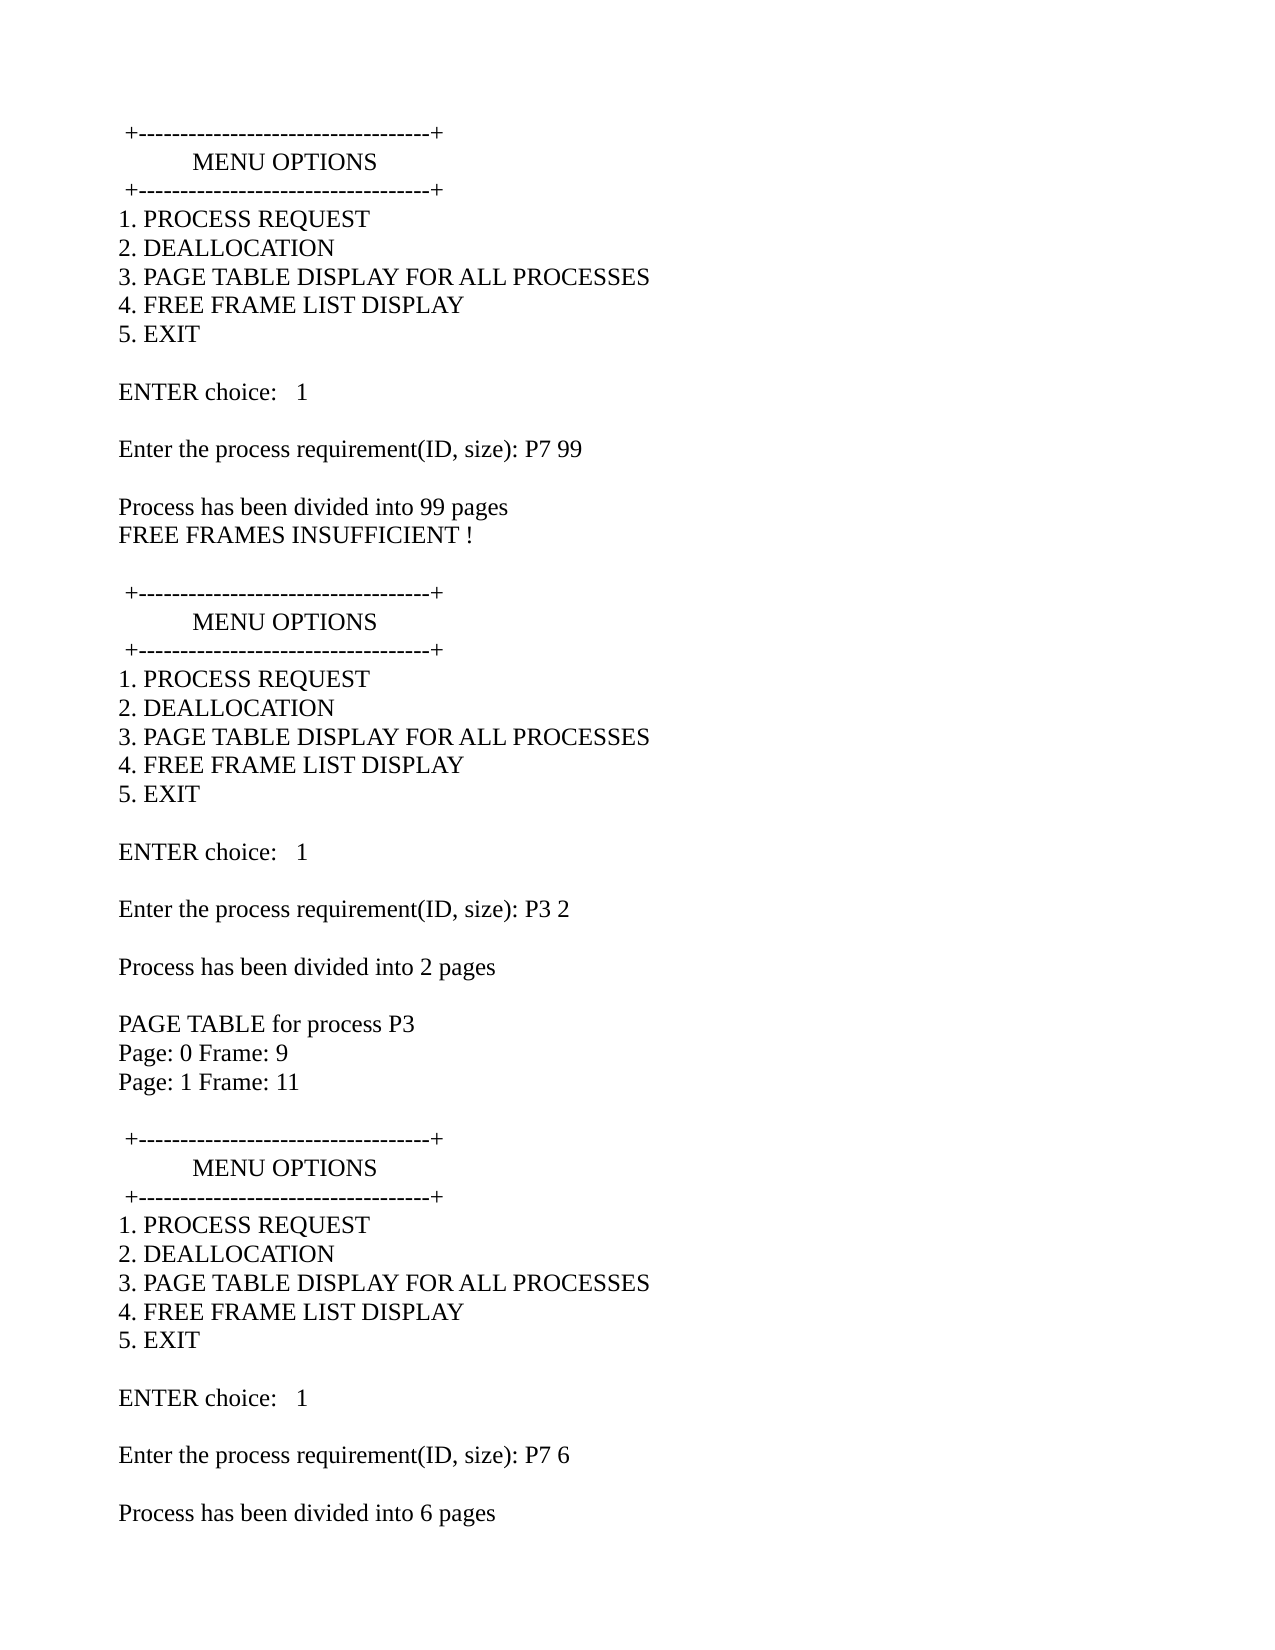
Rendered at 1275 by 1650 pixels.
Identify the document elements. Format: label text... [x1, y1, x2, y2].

text Process has been divided into 2 pages [118, 952, 1157, 981]
text +-----------------------------------+ [118, 1124, 1157, 1153]
text ENTER choice: 1 [118, 1354, 1157, 1412]
text Process has been divided into 6 pages [118, 1498, 1157, 1527]
text Process has been divided into 99 pages [118, 492, 1157, 521]
text +-----------------------------------+ 1. PROCESS REQUEST 2. DEALLOCATION 3. PAGE TABLE DISPLAY FOR ALL PROCESSES 4. FREE FRAME LIST DISPLAY 5. EXIT [118, 636, 1157, 808]
text Enter the process requirement(ID, size): P7 6 [118, 1441, 1157, 1469]
text +-----------------------------------+ [118, 118, 1157, 147]
text +-----------------------------------+ [118, 578, 1157, 607]
text MENU OPTIONS [118, 607, 1157, 636]
text MENU OPTIONS [118, 1153, 1157, 1182]
text ENTER choice: 1 [118, 808, 1157, 866]
text ENTER choice: 1 [118, 348, 1157, 406]
text +-----------------------------------+ 1. PROCESS REQUEST 2. DEALLOCATION 3. PAGE TABLE DISPLAY FOR ALL PROCESSES 4. FREE FRAME LIST DISPLAY 5. EXIT [118, 176, 1157, 348]
text FREE FRAMES INSUFFICIENT ! [118, 521, 1157, 549]
text Enter the process requirement(ID, size): P3 2 [118, 894, 1157, 923]
text Page: 1 Frame: 11 [118, 1067, 1157, 1096]
text PAGE TABLE for process P3 Page: 0 Frame: 9 [118, 981, 1157, 1067]
text +-----------------------------------+ 1. PROCESS REQUEST 2. DEALLOCATION 3. PAGE TABLE DISPLAY FOR ALL PROCESSES 4. FREE FRAME LIST DISPLAY 5. EXIT [118, 1182, 1157, 1354]
text Enter the process requirement(ID, size): P7 99 [118, 434, 1157, 463]
text MENU OPTIONS [118, 147, 1157, 176]
